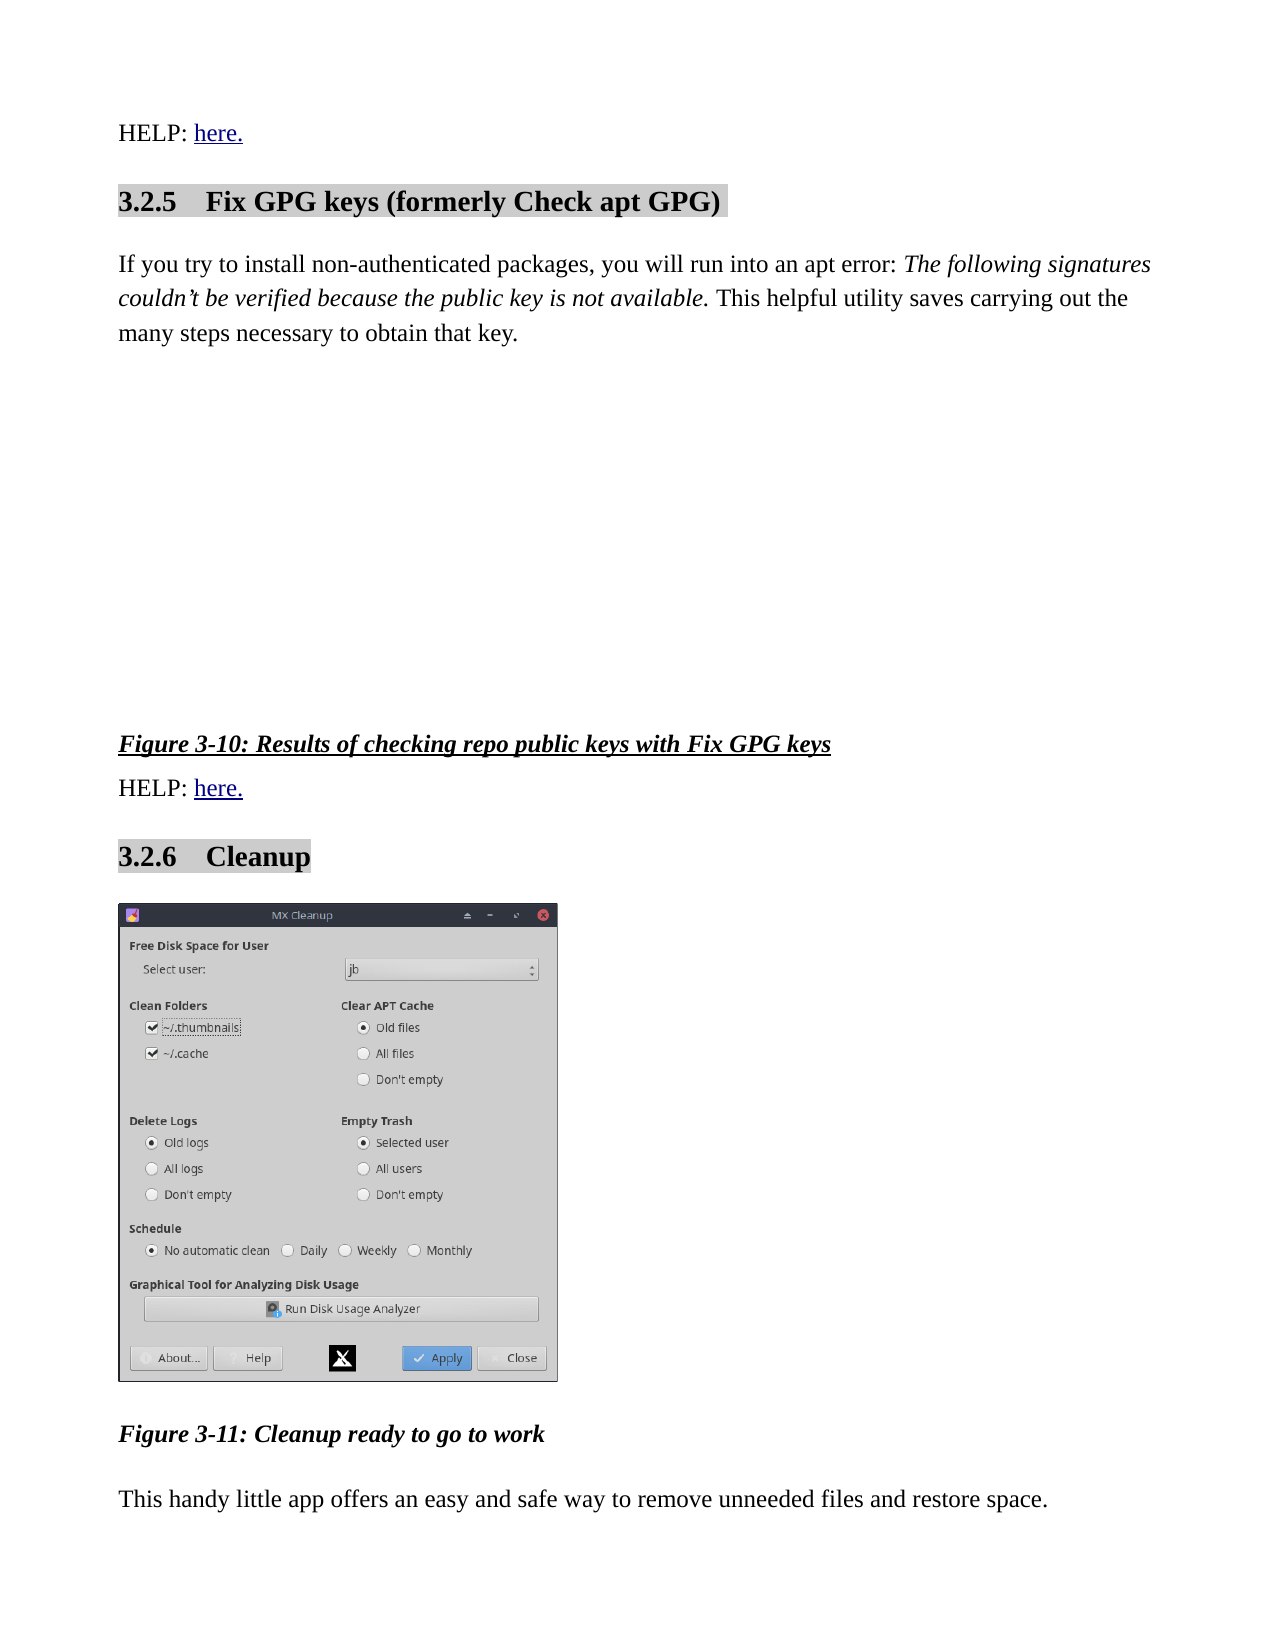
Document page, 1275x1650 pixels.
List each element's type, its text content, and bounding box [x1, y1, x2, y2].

text HELP: here. [118, 773, 1157, 802]
picture [118, 903, 558, 1382]
subtitle 3.2.6 Cleanup [311, 839, 1138, 873]
text Figure 3-11: Cleanup ready to go to work [118, 1419, 1157, 1447]
text HELP: here. [118, 118, 1157, 147]
text This handy little app offers an easy and safe way to remove unneeded files and restore space. [118, 1484, 1157, 1513]
subtitle 3.2.5 Fix GPG keys (formerly Check apt GPG) [728, 184, 1138, 217]
text Figure 3-10: Results of checking repo public keys with Fix GPG keys [118, 729, 1157, 758]
text If you try to install non-authenticated packages, you will run into an apt error: The following signatures couldn’t be verified because the public key is not available. This helpful utility saves carrying out the many steps necessary to obtain that key. [118, 249, 1157, 346]
